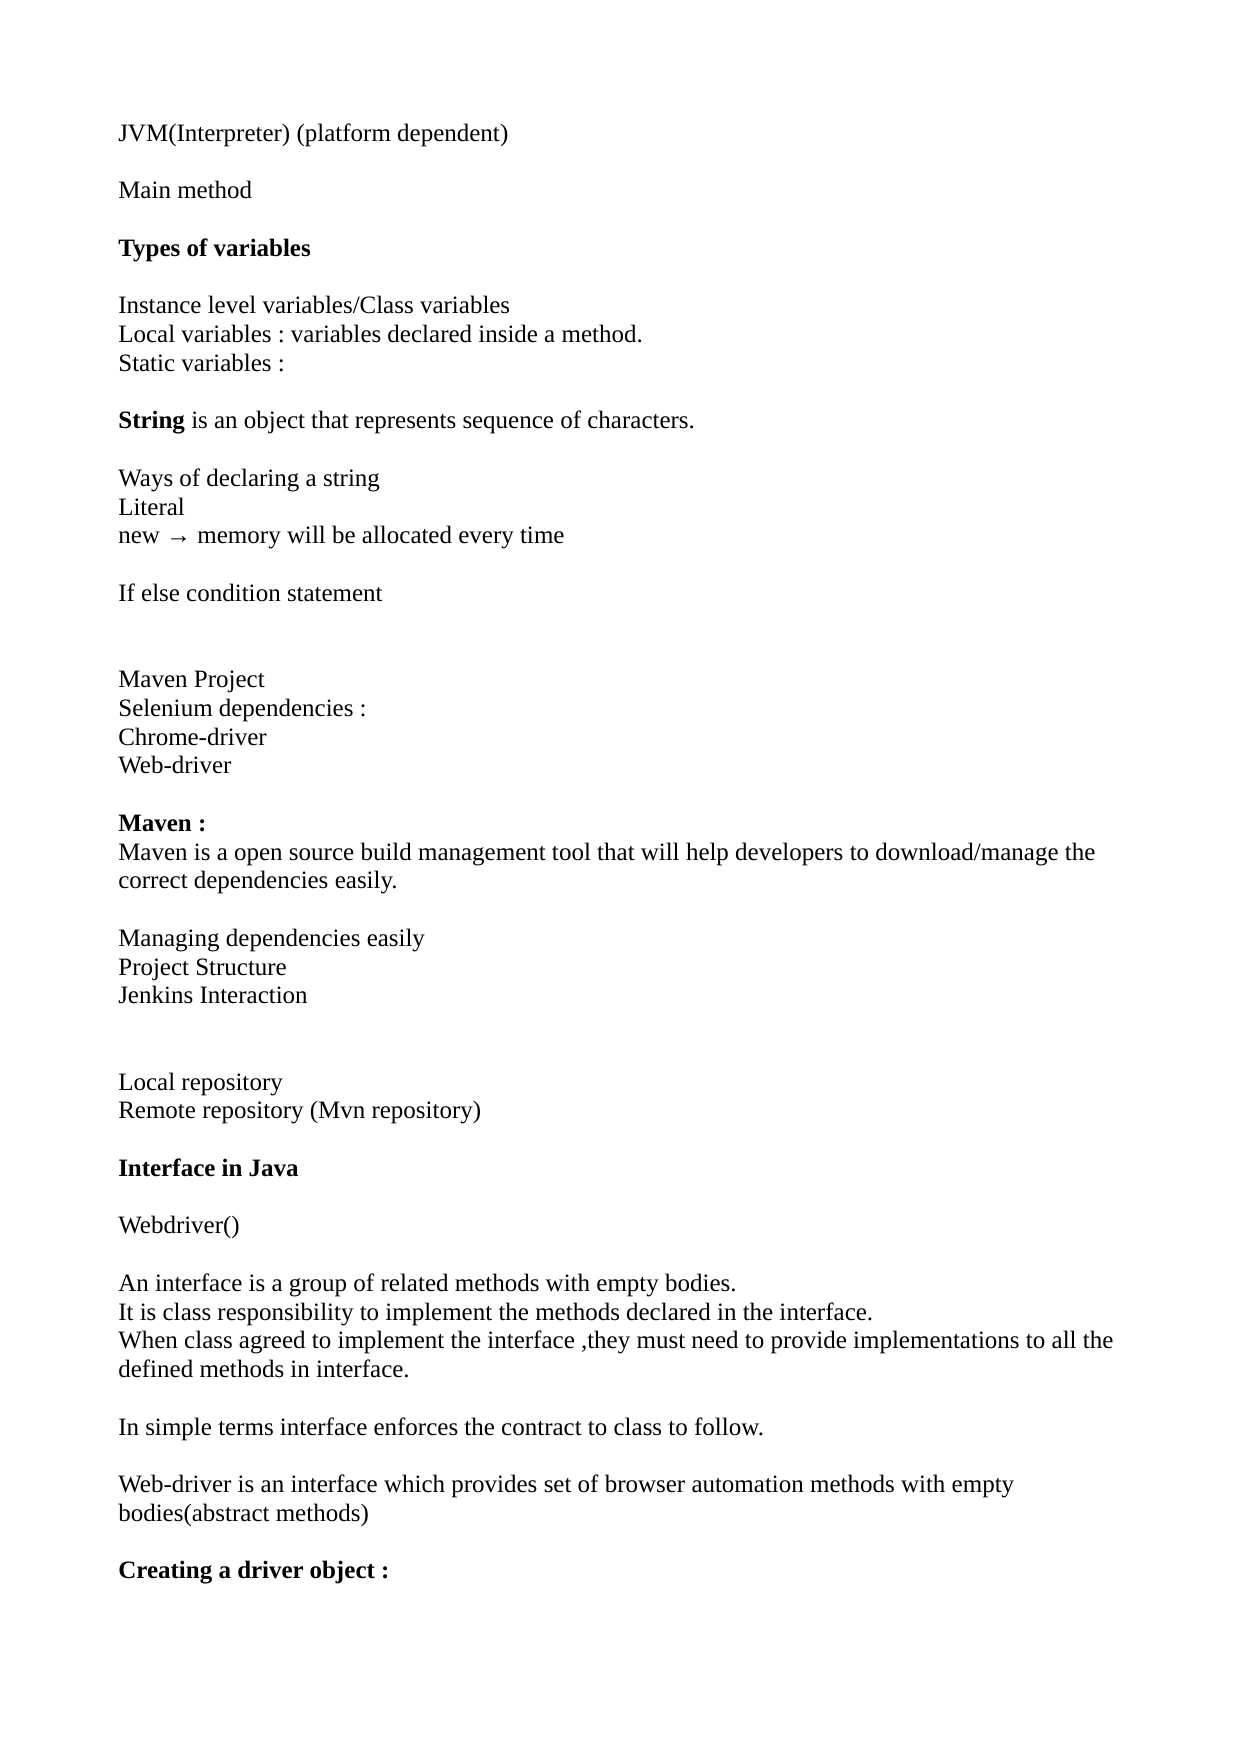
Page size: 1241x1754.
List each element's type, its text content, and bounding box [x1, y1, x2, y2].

text Static variables : [118, 348, 1122, 377]
text Instance level variables/Class variables [118, 291, 1122, 319]
text Maven Project [118, 664, 1122, 693]
text Managing dependencies easily [118, 923, 1122, 952]
text String is an object that represents sequence of characters. [118, 406, 1122, 434]
text new → memory will be allocated every time [118, 521, 1122, 549]
text Maven : [118, 808, 1122, 837]
text Creating a driver object : [118, 1556, 1122, 1584]
text An interface is a group of related methods with empty bodies. [118, 1268, 1122, 1297]
text Local repository [118, 1067, 1122, 1096]
text Chrome-driver [118, 722, 1122, 751]
text When class agreed to implement the interface ,they must need to provide implementations to all the defined methods in interface. [118, 1326, 1122, 1383]
text Selenium dependencies : [118, 693, 1122, 722]
text In simple terms interface enforces the contract to class to follow. [118, 1412, 1122, 1441]
text Main method [118, 176, 1122, 204]
text Types of variables [118, 233, 1122, 262]
text JVM(Interpreter) (platform dependent) [118, 118, 1122, 147]
text Literal [118, 492, 1122, 521]
text Web-driver [118, 751, 1122, 779]
text It is class responsibility to implement the methods declared in the interface. [118, 1297, 1122, 1326]
text Local variables : variables declared inside a method. [118, 319, 1122, 348]
text Web-driver is an interface which provides set of browser automation methods with empty bodies(abstract methods) [118, 1469, 1122, 1527]
text Interface in Java [118, 1153, 1122, 1182]
text Webdriver() [118, 1211, 1122, 1239]
text If else condition statement [118, 578, 1122, 607]
text Remote repository (Mvn repository) [118, 1096, 1122, 1124]
text Project Structure [118, 952, 1122, 981]
text Jenkins Interaction [118, 981, 1122, 1009]
text Maven is a open source build management tool that will help developers to download/manage the correct dependencies easily. [118, 837, 1122, 894]
text Ways of declaring a string [118, 463, 1122, 492]
